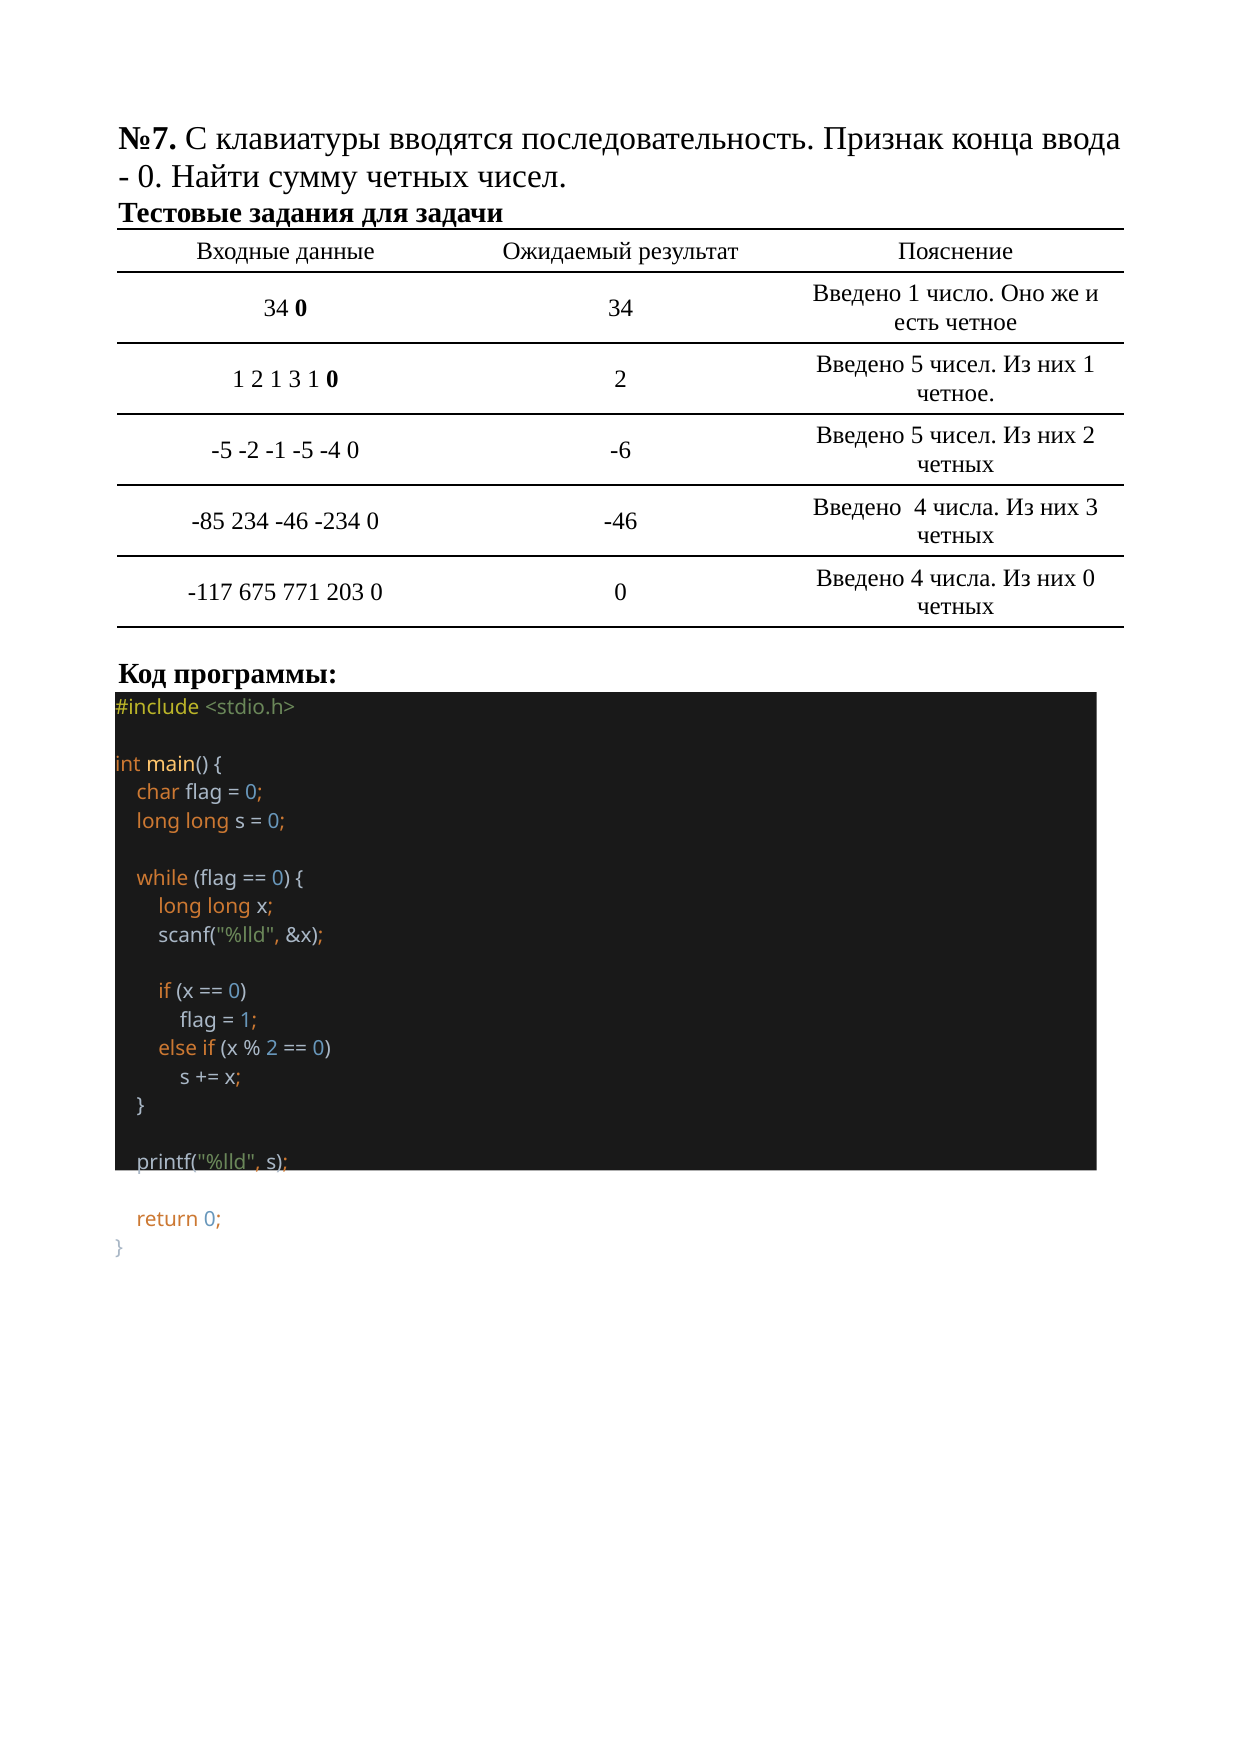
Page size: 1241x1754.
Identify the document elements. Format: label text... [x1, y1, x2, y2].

table_cell 2 [453, 344, 787, 413]
text Тестовые задания для задачи [118, 195, 1122, 228]
table_cell -117 675 771 203 0 [117, 557, 453, 626]
table_header Входные данные [117, 230, 453, 271]
table_cell Введено 5 чисел. Из них 1 четное. [788, 344, 1123, 413]
table_cell Введено 1 число. Оно же и есть четное [788, 273, 1123, 342]
table_cell -85 234 -46 -234 0 [117, 486, 453, 555]
table_cell 0 [453, 557, 787, 626]
table_cell Введено 5 чисел. Из них 2 четных [788, 415, 1123, 484]
text №7. C клавиатуры вводятся последовательность. Признак конца ввода - 0. Найти сумму четных чисел. [118, 118, 1122, 195]
table_cell 34 0 [117, 273, 453, 342]
table_cell -46 [453, 486, 787, 555]
table_cell Введено 4 числа. Из них 0 четных [788, 557, 1123, 626]
table_cell -6 [453, 415, 787, 484]
table_header Ожидаемый результат [453, 230, 787, 271]
table_cell 34 [453, 273, 787, 342]
table_cell 1 2 1 3 1 0 [117, 344, 453, 413]
table_header Пояснение [788, 230, 1123, 271]
table_cell Введено 4 числа. Из них 3 четных [788, 486, 1123, 555]
table_cell -5 -2 -1 -5 -4 0 [117, 415, 453, 484]
text Код программы: [118, 657, 1122, 690]
